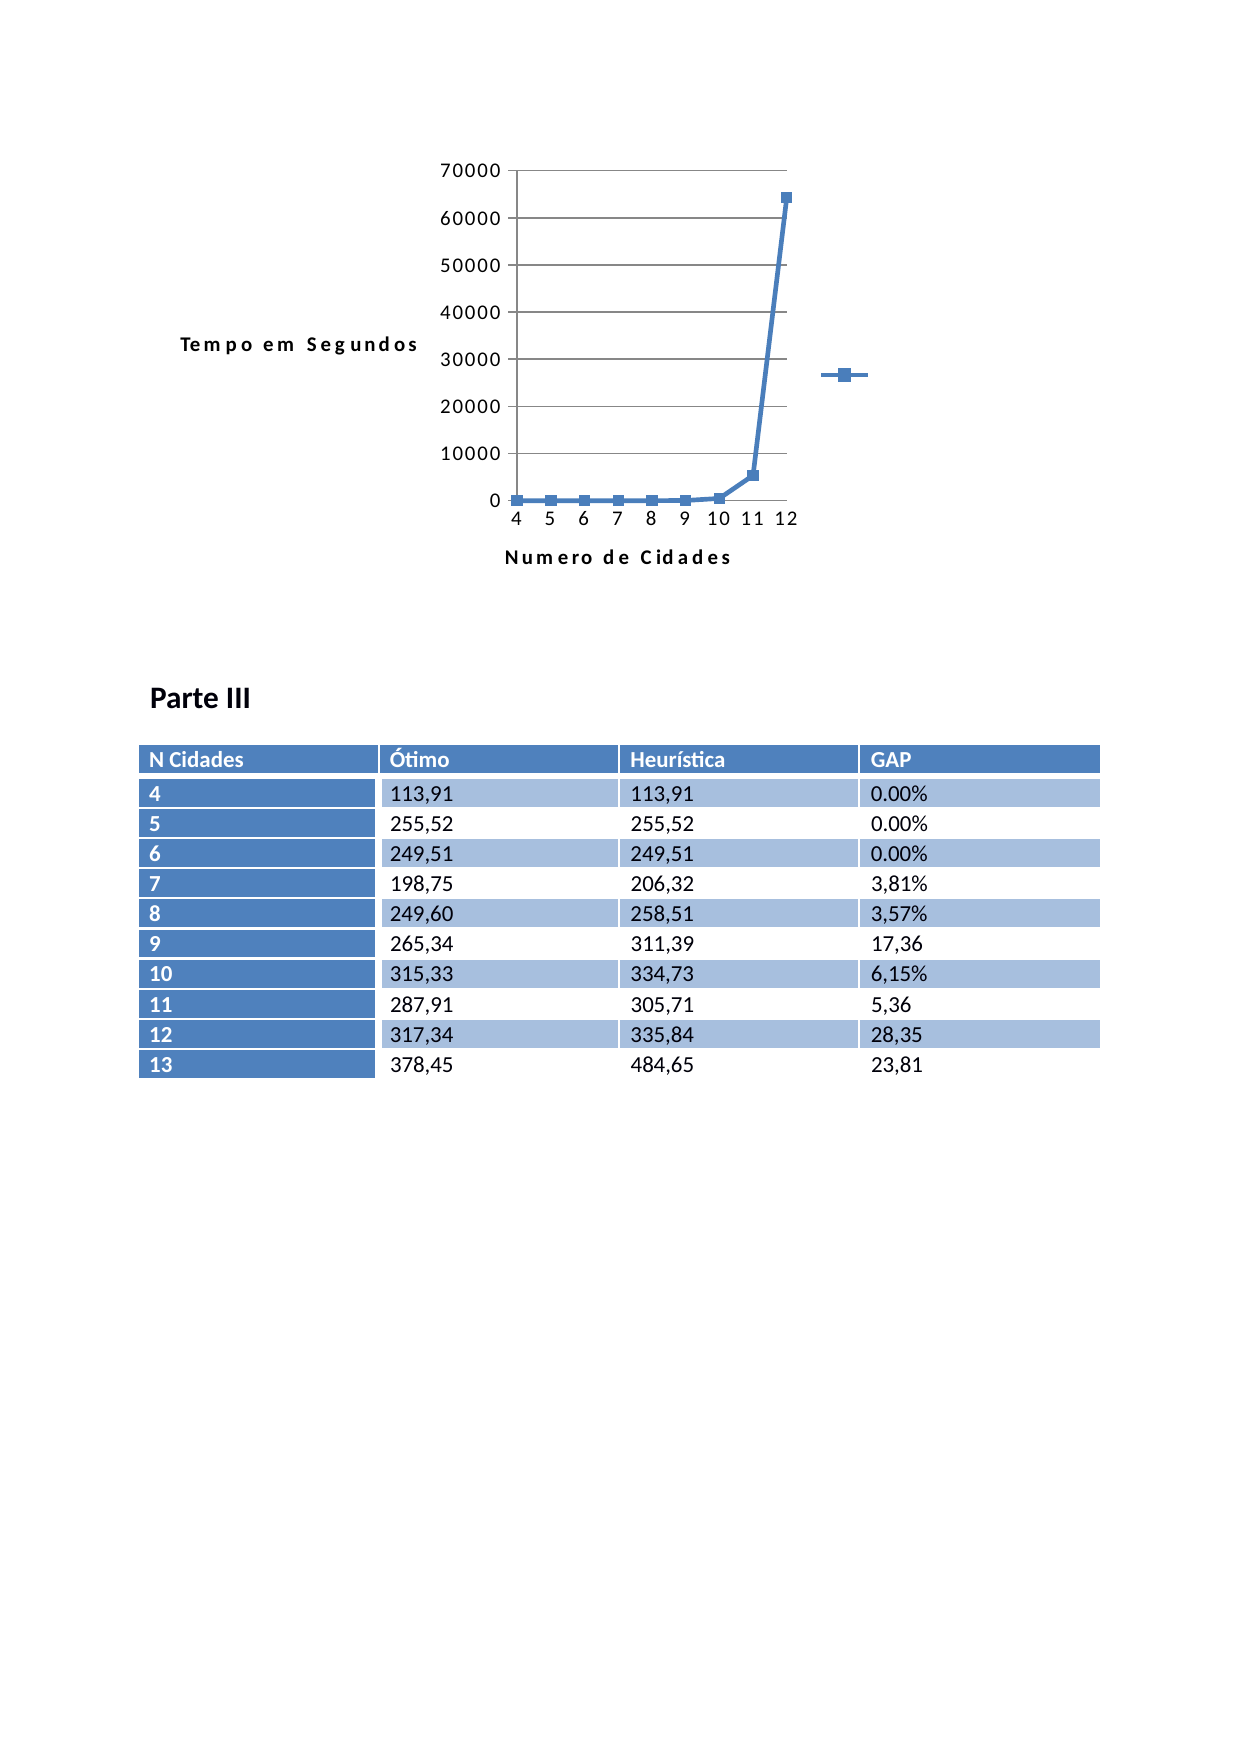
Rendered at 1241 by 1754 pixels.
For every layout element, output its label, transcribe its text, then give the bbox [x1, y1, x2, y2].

table_cell 255,52 [620, 809, 859, 837]
table_cell 28,35 [860, 1020, 1100, 1048]
table_cell 206,32 [620, 869, 859, 897]
table_cell 9 [139, 930, 375, 957]
table_cell 265,34 [382, 930, 618, 957]
table_cell 8 [139, 899, 375, 927]
table_cell 249,51 [382, 839, 618, 867]
table_cell 334,73 [620, 960, 858, 988]
table_cell 113,91 [382, 779, 618, 807]
table_header Heurística [620, 745, 858, 773]
table_cell 317,34 [382, 1020, 618, 1048]
table_cell 0.00% [860, 839, 1100, 867]
table_cell 255,52 [382, 809, 618, 837]
table_header GAP [860, 745, 1100, 773]
table_cell 311,39 [620, 930, 859, 957]
table_cell 0.00% [860, 779, 1100, 807]
table_cell 17,36 [860, 930, 1100, 957]
table_cell 484,65 [620, 1050, 859, 1078]
table_cell 6 [139, 839, 375, 867]
table_cell 5,36 [860, 990, 1100, 1018]
table_cell 113,91 [620, 779, 858, 807]
table_cell 315,33 [382, 960, 618, 988]
table_cell 12 [139, 1020, 375, 1048]
table_cell 7 [139, 869, 375, 897]
table_header Ótimo [380, 745, 618, 773]
table_cell 6,15% [860, 960, 1100, 988]
table_cell 0.00% [860, 809, 1100, 837]
table_cell 335,84 [620, 1020, 858, 1048]
table_cell 3,81% [860, 869, 1100, 897]
table_cell 5 [139, 809, 375, 837]
table_cell 378,45 [382, 1050, 618, 1078]
table_cell 11 [139, 990, 375, 1018]
table_cell 249,51 [620, 839, 858, 867]
table_cell 249,60 [382, 899, 618, 927]
table_cell 198,75 [382, 869, 618, 897]
table_cell 13 [139, 1050, 375, 1078]
table_cell 305,71 [620, 990, 859, 1018]
table_cell 258,51 [620, 899, 858, 927]
table_cell 4 [139, 779, 375, 807]
table_cell 23,81 [860, 1050, 1100, 1078]
text Parte III [150, 678, 1090, 716]
table_cell 3,57% [860, 899, 1100, 927]
table_cell 10 [139, 960, 375, 988]
table_header N Cidades [139, 745, 378, 773]
table_cell 287,91 [382, 990, 618, 1018]
